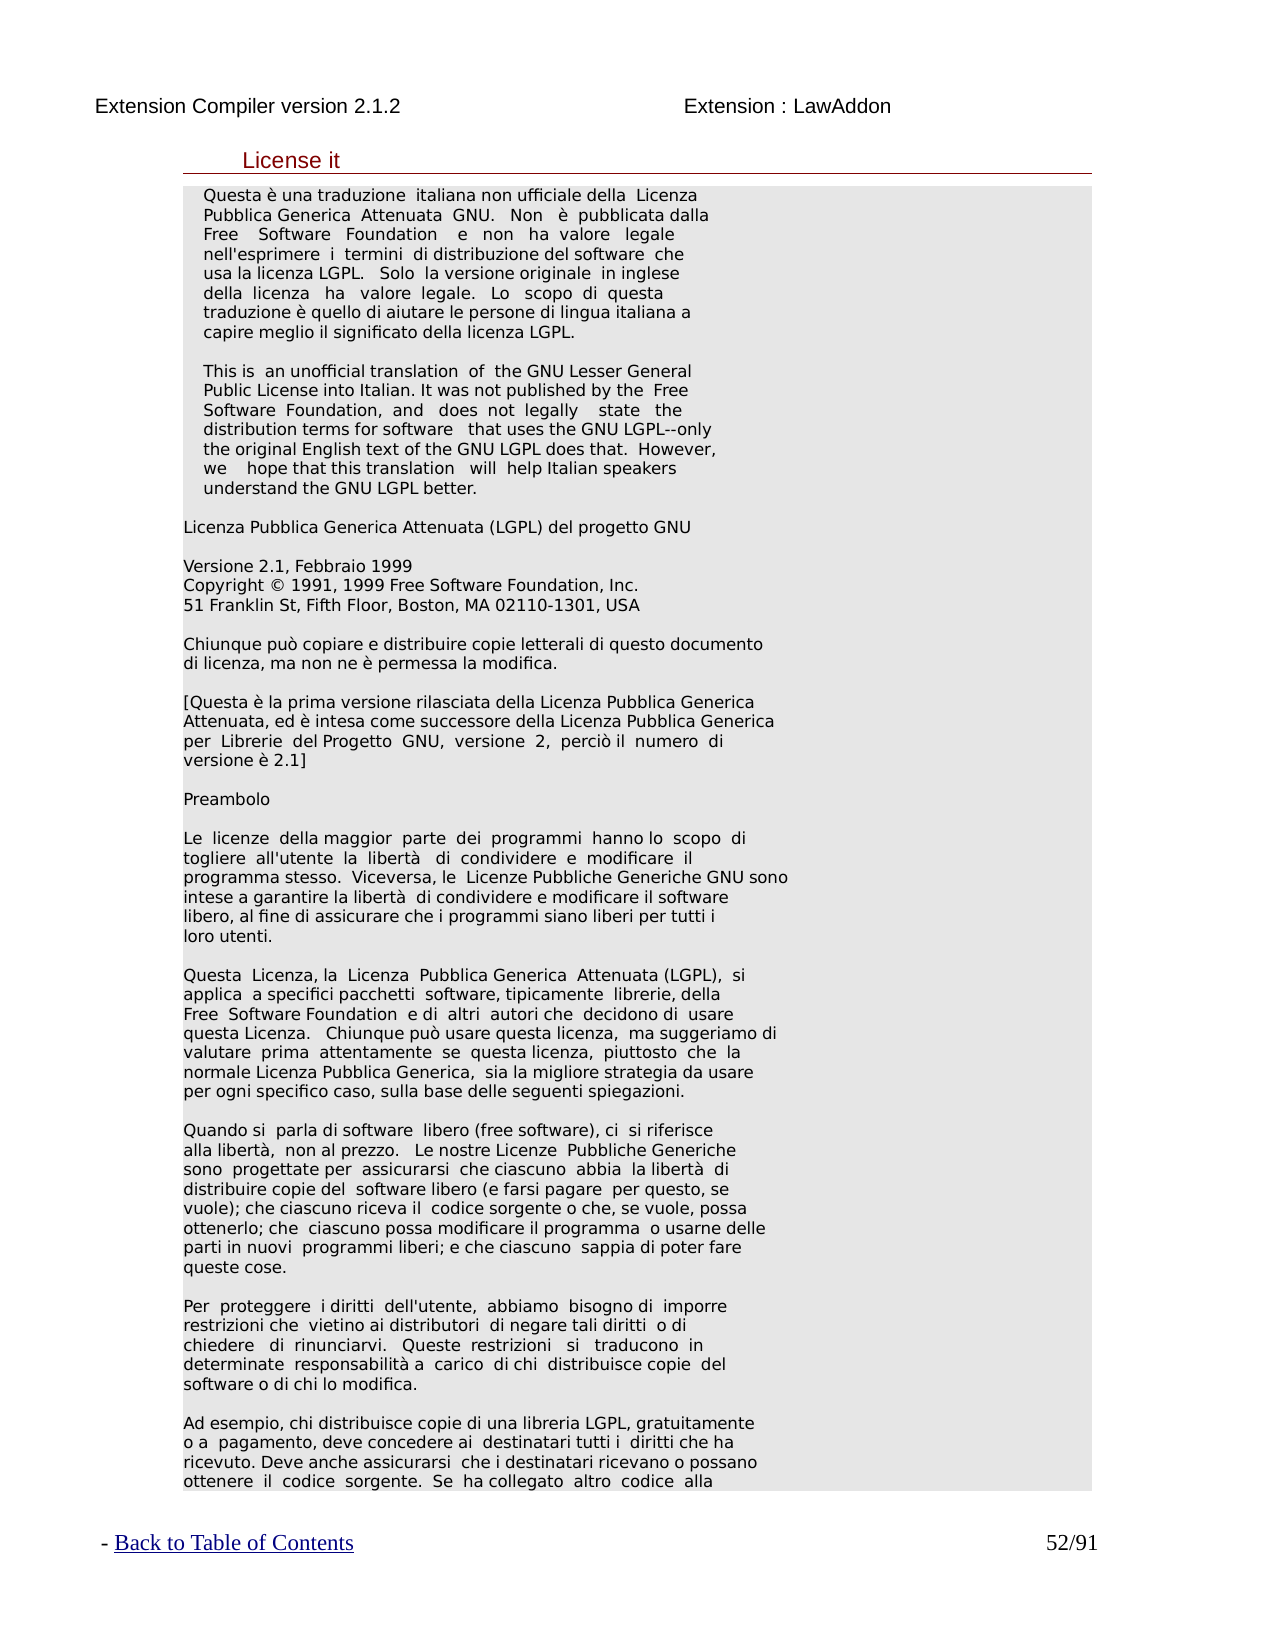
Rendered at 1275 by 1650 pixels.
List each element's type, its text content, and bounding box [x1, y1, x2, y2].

text applica a specifici pacchetti software, tipicamente librerie, della [183, 985, 1092, 1004]
text sono progettate per assicurarsi che ciascuno abbia la libertà di [183, 1160, 1092, 1180]
text per ogni specifico caso, sulla base delle seguenti spiegazioni. [183, 1082, 1092, 1102]
text we hope that this translation will help Italian speakers [183, 459, 1092, 478]
text togliere all'utente la libertà di condividere e modificare il [183, 849, 1092, 868]
text ottenere il codice sorgente. Se ha collegato altro codice alla [183, 1472, 1092, 1491]
text This is an unofficial translation of the GNU Lesser General [183, 362, 1092, 381]
text capire meglio il significato della licenza LGPL. [183, 323, 1092, 342]
text License it [183, 147, 1092, 173]
text questa Licenza. Chiunque può usare questa licenza, ma suggeriamo di [183, 1024, 1092, 1043]
text Questa Licenza, la Licenza Pubblica Generica Attenuata (LGPL), si [183, 966, 1092, 985]
text Free Software Foundation e non ha valore legale [183, 225, 1092, 245]
text Questa è una traduzione italiana non ufficiale della Licenza [183, 186, 1092, 206]
text Versione 2.1, Febbraio 1999 [183, 556, 1092, 576]
text distribution terms for software that uses the GNU LGPL--only [183, 420, 1092, 439]
text Per proteggere i diritti dell'utente, abbiamo bisogno di imporre [183, 1297, 1092, 1316]
text Pubblica Generica Attenuata GNU. Non è pubblicata dalla [183, 206, 1092, 225]
text Attenuata, ed è intesa come successore della Licenza Pubblica Generica [183, 712, 1092, 732]
text the original English text of the GNU LGPL does that. However, [183, 439, 1092, 459]
text 51 Franklin St, Fifth Floor, Boston, MA 02110-1301, USA [183, 595, 1092, 615]
text alla libertà, non al prezzo. Le nostre Licenze Pubbliche Generiche [183, 1141, 1092, 1160]
text traduzione è quello di aiutare le persone di lingua italiana a [183, 303, 1092, 323]
text della licenza ha valore legale. Lo scopo di questa [183, 284, 1092, 303]
text programma stesso. Viceversa, le Licenze Pubbliche Generiche GNU sono [183, 868, 1092, 888]
text software o di chi lo modifica. [183, 1374, 1092, 1394]
text normale Licenza Pubblica Generica, sia la migliore strategia da usare [183, 1063, 1092, 1082]
text Public License into Italian. It was not published by the Free [183, 381, 1092, 401]
text vuole); che ciascuno riceva il codice sorgente o che, se vuole, possa [183, 1199, 1092, 1219]
text Licenza Pubblica Generica Attenuata (LGPL) del progetto GNU [183, 517, 1092, 537]
text nell'esprimere i termini di distribuzione del software che [183, 245, 1092, 264]
text per Librerie del Progetto GNU, versione 2, perciò il numero di [183, 732, 1092, 751]
text parti in nuovi programmi liberi; e che ciascuno sappia di poter fare [183, 1238, 1092, 1258]
text Free Software Foundation e di altri autori che decidono di usare [183, 1004, 1092, 1024]
text usa la licenza LGPL. Solo la versione originale in inglese [183, 264, 1092, 284]
text Software Foundation, and does not legally state the [183, 401, 1092, 420]
text intese a garantire la libertà di condividere e modificare il software [183, 888, 1092, 907]
text Chiunque può copiare e distribuire copie letterali di questo documento [183, 634, 1092, 654]
text ottenerlo; che ciascuno possa modificare il programma o usarne delle [183, 1219, 1092, 1238]
text Le licenze della maggior parte dei programmi hanno lo scopo di [183, 829, 1092, 849]
text queste cose. [183, 1258, 1092, 1277]
text loro utenti. [183, 927, 1092, 946]
text Copyright © 1991, 1999 Free Software Foundation, Inc. [183, 576, 1092, 595]
text Preambolo [183, 790, 1092, 810]
text restrizioni che vietino ai distributori di negare tali diritti o di [183, 1316, 1092, 1336]
text Quando si parla di software libero (free software), ci si riferisce [183, 1121, 1092, 1141]
text understand the GNU LGPL better. [183, 478, 1092, 498]
text distribuire copie del software libero (e farsi pagare per questo, se [183, 1180, 1092, 1199]
text chiedere di rinunciarvi. Queste restrizioni si traducono in [183, 1336, 1092, 1355]
text ricevuto. Deve anche assicurarsi che i destinatari ricevano o possano [183, 1452, 1092, 1472]
text libero, al fine di assicurare che i programmi siano liberi per tutti i [183, 907, 1092, 927]
text versione è 2.1] [183, 751, 1092, 771]
text valutare prima attentamente se questa licenza, piuttosto che la [183, 1043, 1092, 1063]
text determinate responsabilità a carico di chi distribuisce copie del [183, 1355, 1092, 1374]
text [Questa è la prima versione rilasciata della Licenza Pubblica Generica [183, 693, 1092, 712]
text Ad esempio, chi distribuisce copie di una libreria LGPL, gratuitamente [183, 1413, 1092, 1433]
text o a pagamento, deve concedere ai destinatari tutti i diritti che ha [183, 1433, 1092, 1452]
text di licenza, ma non ne è permessa la modifica. [183, 654, 1092, 673]
